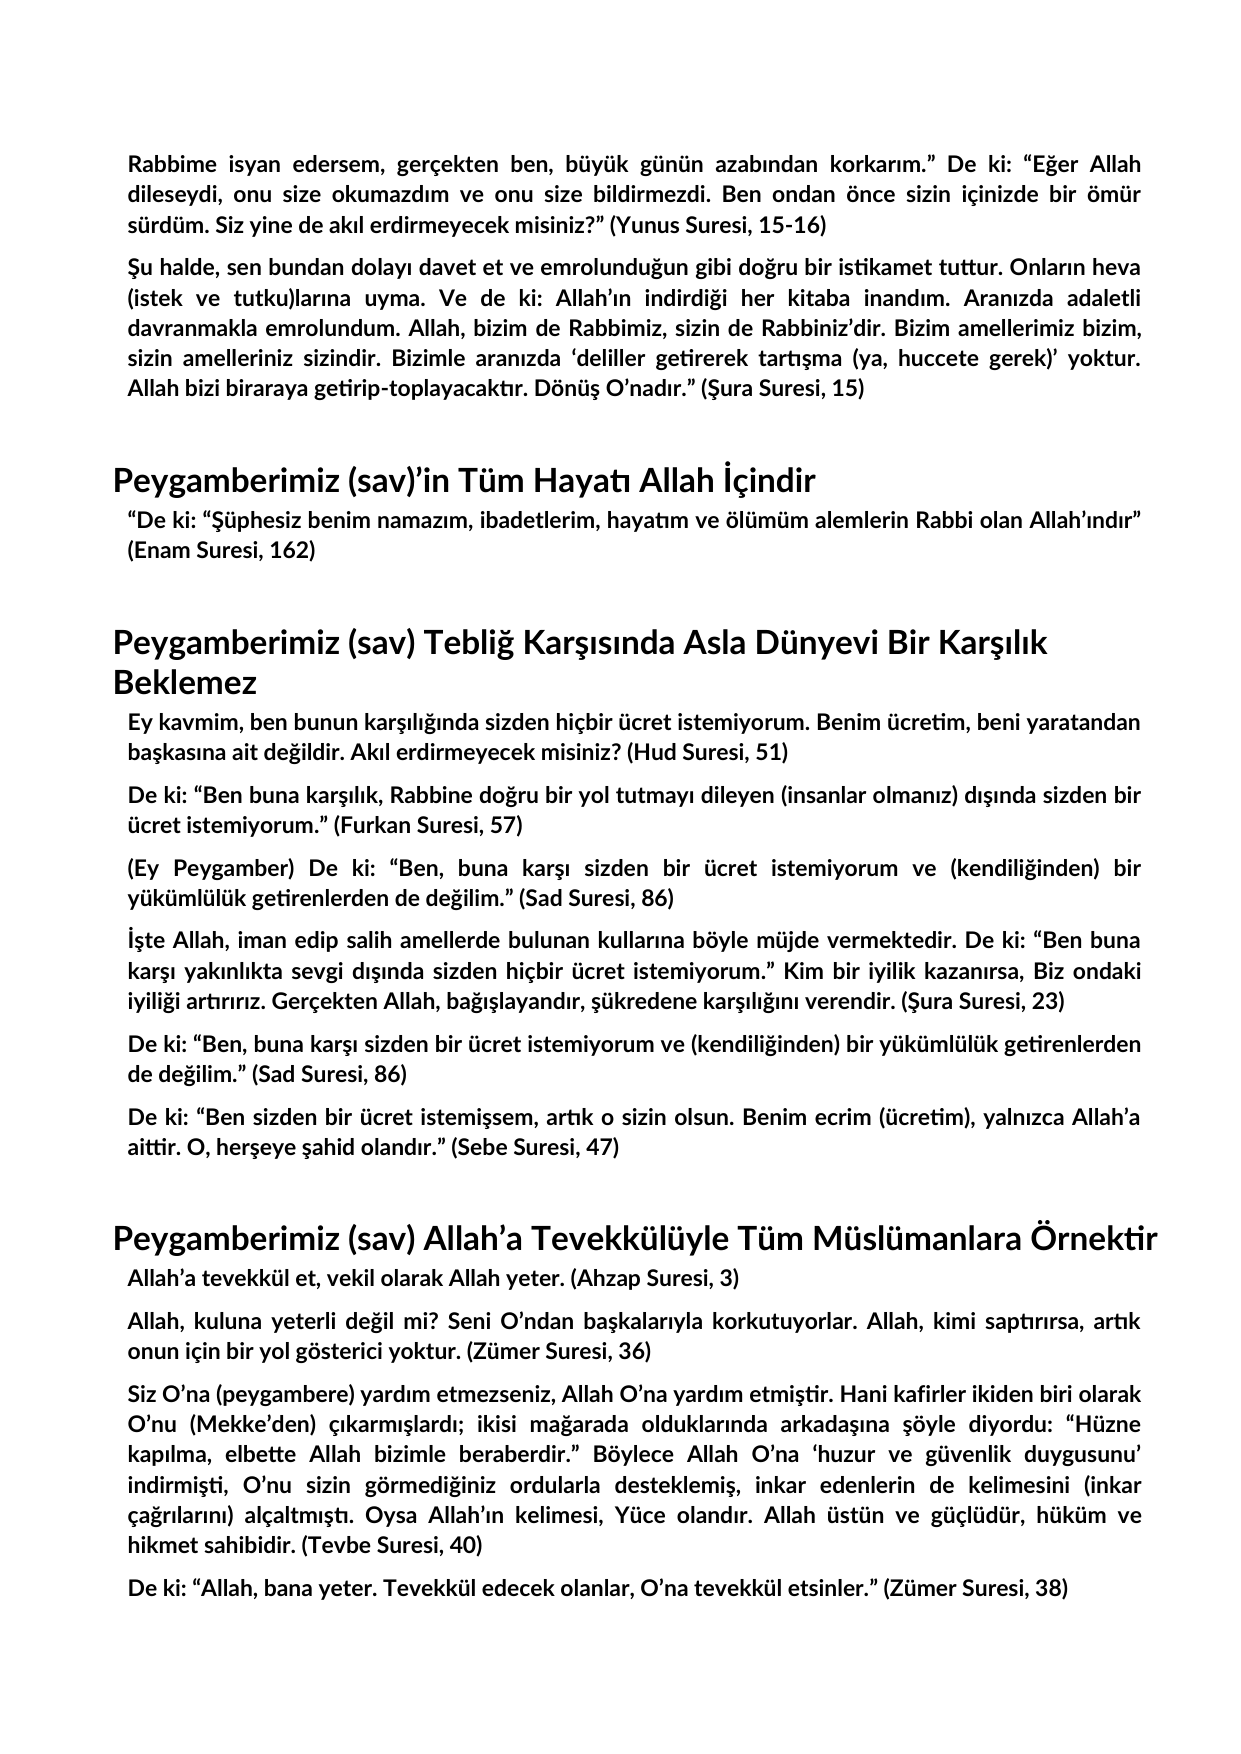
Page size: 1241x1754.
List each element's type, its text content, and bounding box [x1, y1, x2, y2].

subtitle Peygamberimiz (sav) Allah’a Tevekkülüyle Tüm Müslümanlara Örnektir [112, 1218, 1165, 1258]
text (Ey Peygamber) De ki: “Ben, buna karşı sizden bir ücret istemiyorum ve (kendiliğinden) bir yükümlülük getirenlerden de değilim.” (Sad Suresi, 86) [127, 853, 1143, 911]
subtitle Peygamberimiz (sav) Tebliğ Karşısında Asla Dünyevi Bir Karşılık Beklemez [112, 621, 1165, 701]
text De ki: “Ben, buna karşı sizden bir ücret istemiyorum ve (kendiliğinden) bir yükümlülük getirenlerden de değilim.” (Sad Suresi, 86) [127, 1029, 1143, 1087]
text Allah’a tevekkül et, vekil olarak Allah yeter. (Ahzap Suresi, 3) [127, 1264, 1143, 1292]
text Siz O’na (peygambere) yardım etmezseniz, Allah O’na yardım etmiştir. Hani kafirler ikiden biri olarak O’nu (Mekke’den) çıkarmışlardı; ikisi mağarada olduklarında arkadaşına şöyle diyordu: “Hüzne kapılma, elbette Allah bizimle beraberdir.” Böylece Allah O’na ‘huzur ve güvenlik duygusunu’ indirmişti, O’nu sizin görmediğiniz ordularla desteklemiş, inkar edenlerin de kelimesini (inkar çağrılarını) alçaltmıştı. Oysa Allah’ın kelimesi, Yüce olandır. Allah üstün ve güçlüdür, hüküm ve hikmet sahibidir. (Tevbe Suresi, 40) [127, 1380, 1143, 1558]
text Allah, kuluna yeterli değil mi? Seni O’ndan başkalarıyla korkutuyorlar. Allah, kimi saptırırsa, artık onun için bir yol gösterici yoktur. (Zümer Suresi, 36) [127, 1307, 1143, 1364]
text Şu halde, sen bundan dolayı davet et ve emrolunduğun gibi doğru bir istikamet tuttur. Onların heva (istek ve tutku)larına uyma. Ve de ki: Allah’ın indirdiği her kitaba inandım. Aranızda adaletli davranmakla emrolundum. Allah, bizim de Rabbimiz, sizin de Rabbiniz’dir. Bizim amellerimiz bizim, sizin amelleriniz sizindir. Bizimle aranızda ‘deliller getirerek tartışma (ya, huccete gerek)’ yoktur. Allah bizi biraraya getirip-toplayacaktır. Dönüş O’nadır.” (Şura Suresi, 15) [127, 253, 1143, 401]
text Ey kavmim, ben bunun karşılığında sizden hiçbir ücret istemiyorum. Benim ücretim, beni yaratandan başkasına ait değildir. Akıl erdirmeyecek misiniz? (Hud Suresi, 51) [127, 707, 1143, 765]
text İşte Allah, iman edip salih amellerde bulunan kullarına böyle müjde vermektedir. De ki: “Ben buna karşı yakınlıkta sevgi dışında sizden hiçbir ücret istemiyorum.” Kim bir iyilik kazanırsa, Biz ondaki iyiliği artırırız. Gerçekten Allah, bağışlayandır, şükredene karşılığını verendir. (Şura Suresi, 23) [127, 926, 1143, 1014]
text Rabbime isyan edersem, gerçekten ben, büyük günün azabından korkarım.” De ki: “Eğer Allah dileseydi, onu size okumazdım ve onu size bildirmezdi. Ben ondan önce sizin içinizde bir ömür sürdüm. Siz yine de akıl erdirmeyecek misiniz?” (Yunus Suresi, 15-16) [127, 150, 1143, 238]
text De ki: “Ben buna karşılık, Rabbine doğru bir yol tutmayı dileyen (insanlar olmanız) dışında sizden bir ücret istemiyorum.” (Furkan Suresi, 57) [127, 780, 1143, 838]
text “De ki: “Şüphesiz benim namazım, ibadetlerim, hayatım ve ölümüm alemlerin Rabbi olan Allah’ındır” (Enam Suresi, 162) [127, 506, 1143, 563]
subtitle Peygamberimiz (sav)’in Tüm Hayatı Allah İçindir [112, 459, 1165, 499]
text De ki: “Ben sizden bir ücret istemişsem, artık o sizin olsun. Benim ecrim (ücretim), yalnızca Allah’a aittir. O, herşeye şahid olandır.” (Sebe Suresi, 47) [127, 1102, 1143, 1160]
text De ki: “Allah, bana yeter. Tevekkül edecek olanlar, O’na tevekkül etsinler.” (Zümer Suresi, 38) [127, 1573, 1143, 1601]
